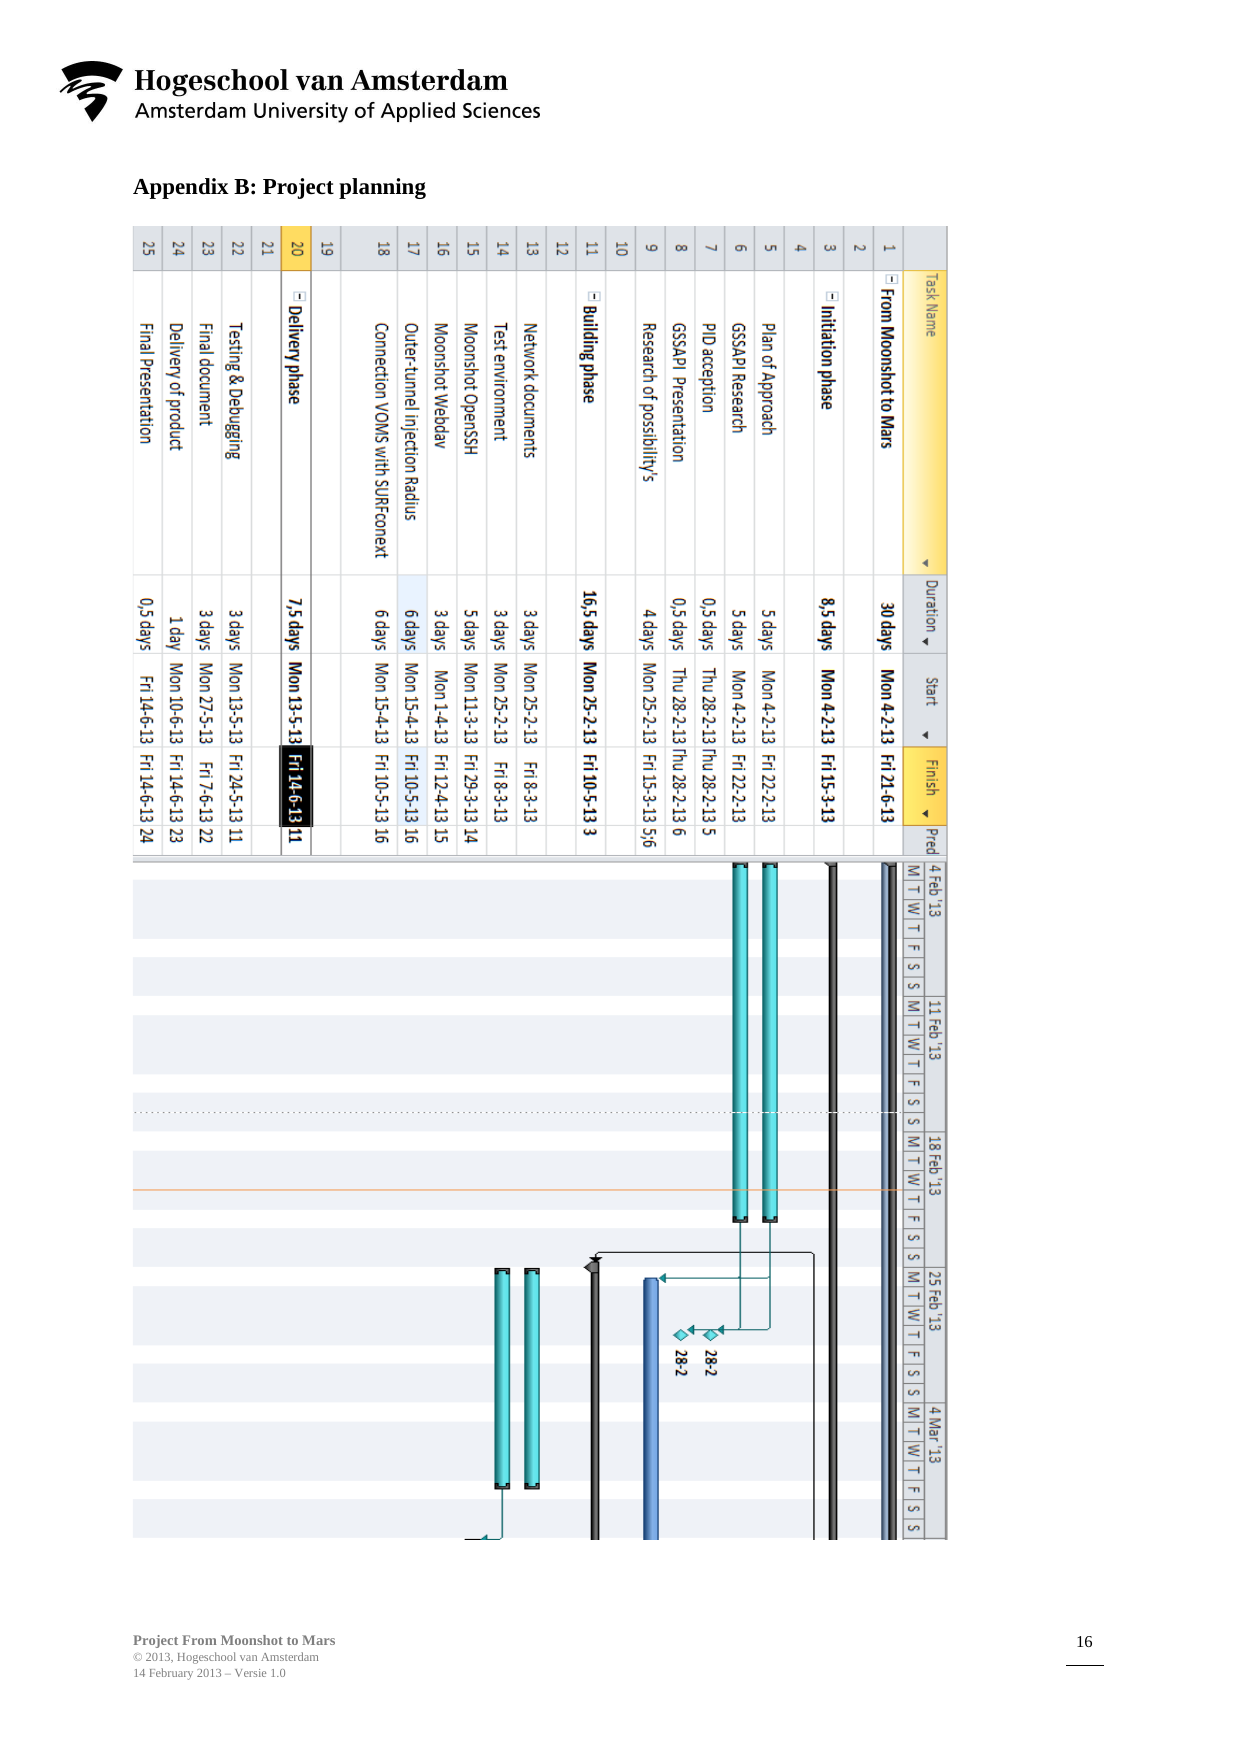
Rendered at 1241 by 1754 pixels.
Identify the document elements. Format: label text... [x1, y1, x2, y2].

subtitle Appendix B: Project planning [133, 173, 1092, 199]
picture [0, 0, 622, 123]
picture [132, 226, 948, 1540]
